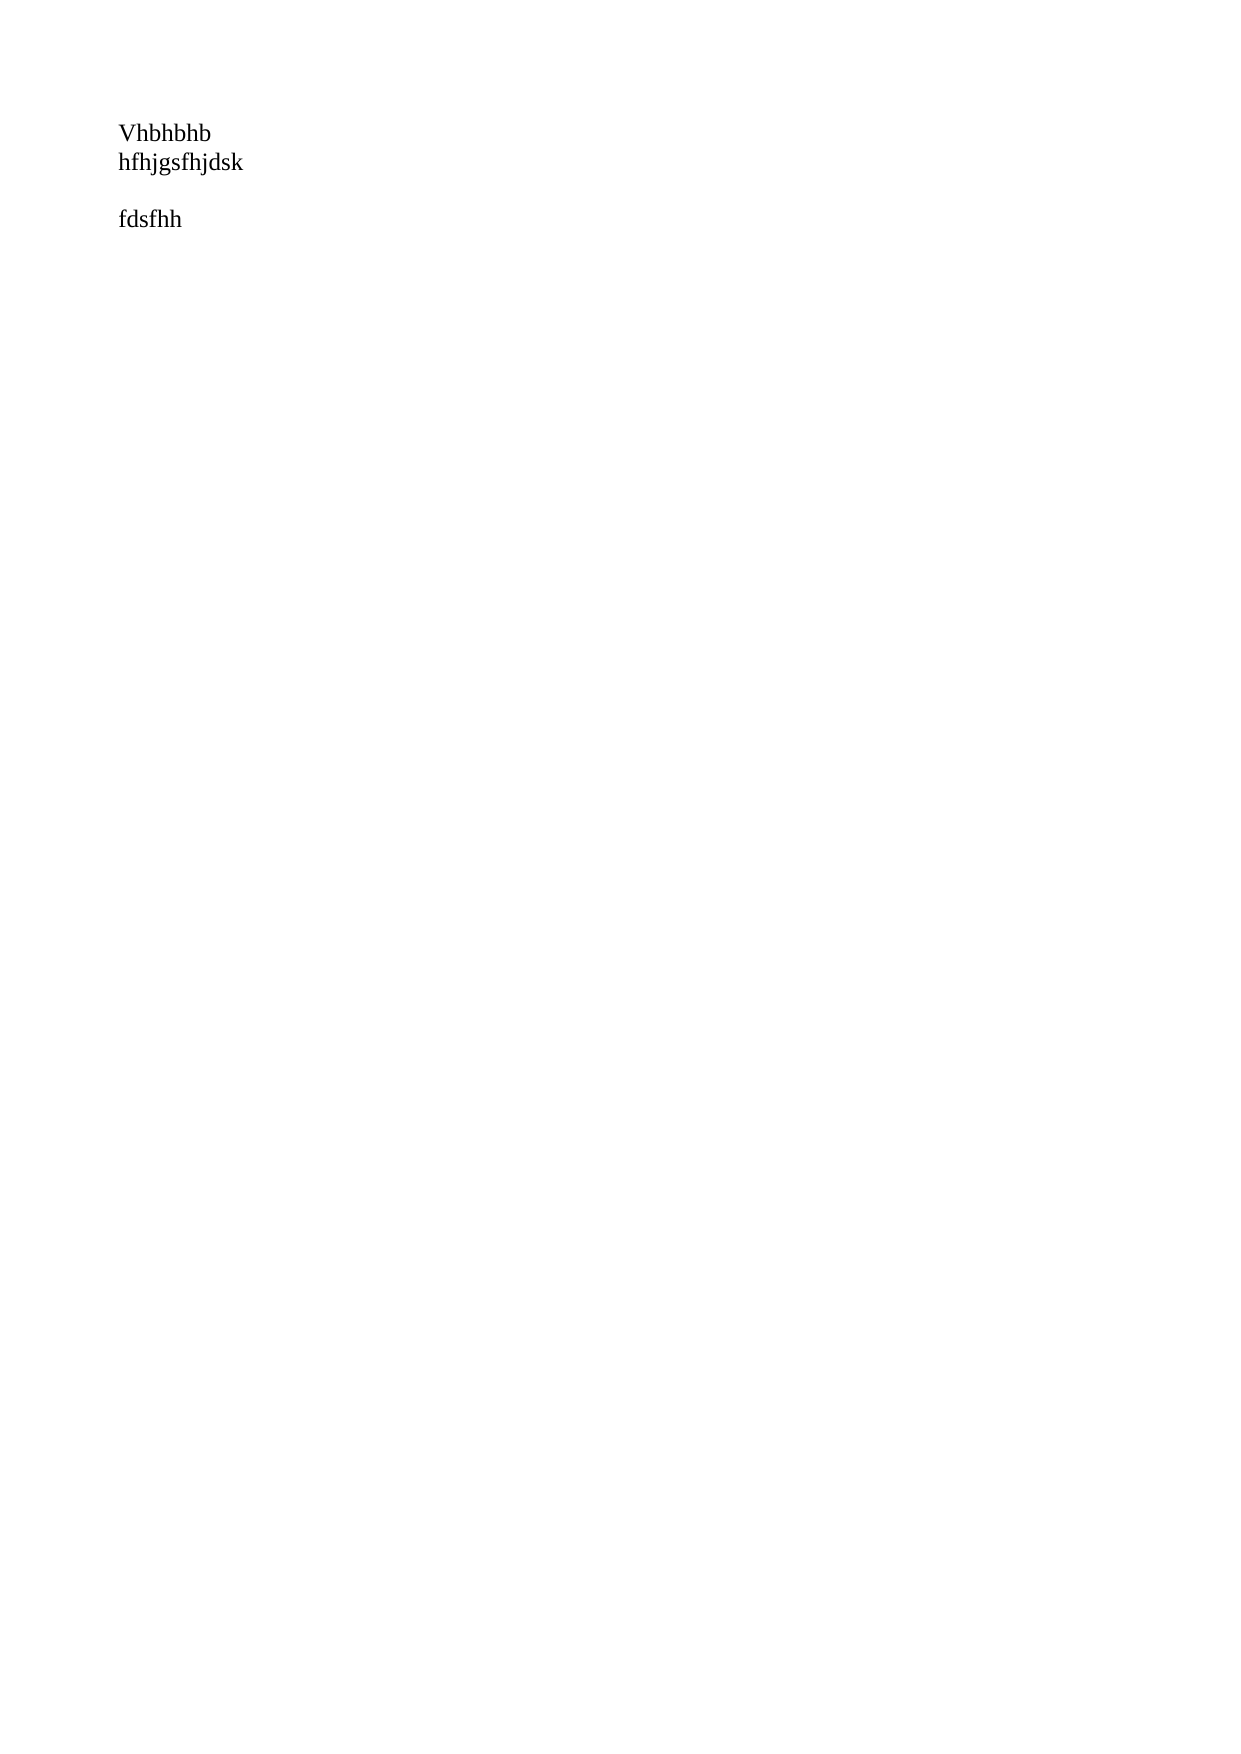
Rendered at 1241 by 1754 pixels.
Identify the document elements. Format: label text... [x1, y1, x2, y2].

text Vhbhbhb [118, 118, 1122, 147]
text hfhjgsfhjdsk [118, 147, 1122, 176]
text fdsfhh [118, 204, 1122, 233]
